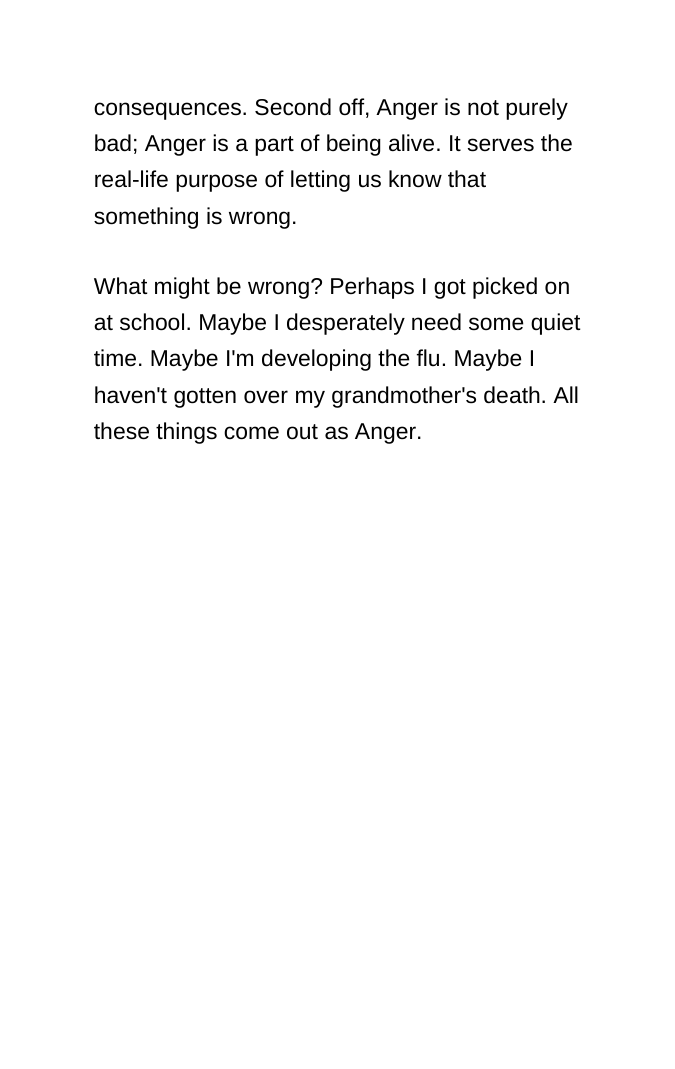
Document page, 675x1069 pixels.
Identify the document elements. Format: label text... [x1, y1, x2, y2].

text consequences. Second off, Anger is not purely bad; Anger is a part of being alive. It serves the real-life purpose of letting us know that something is wrong. [94, 94, 581, 229]
text What might be wrong? Perhaps I got picked on at school. Maybe I desperately need some quiet time. Maybe I'm developing the flu. Maybe I haven't gotten over my grandmother's death. All these things come out as Anger. [94, 273, 581, 444]
